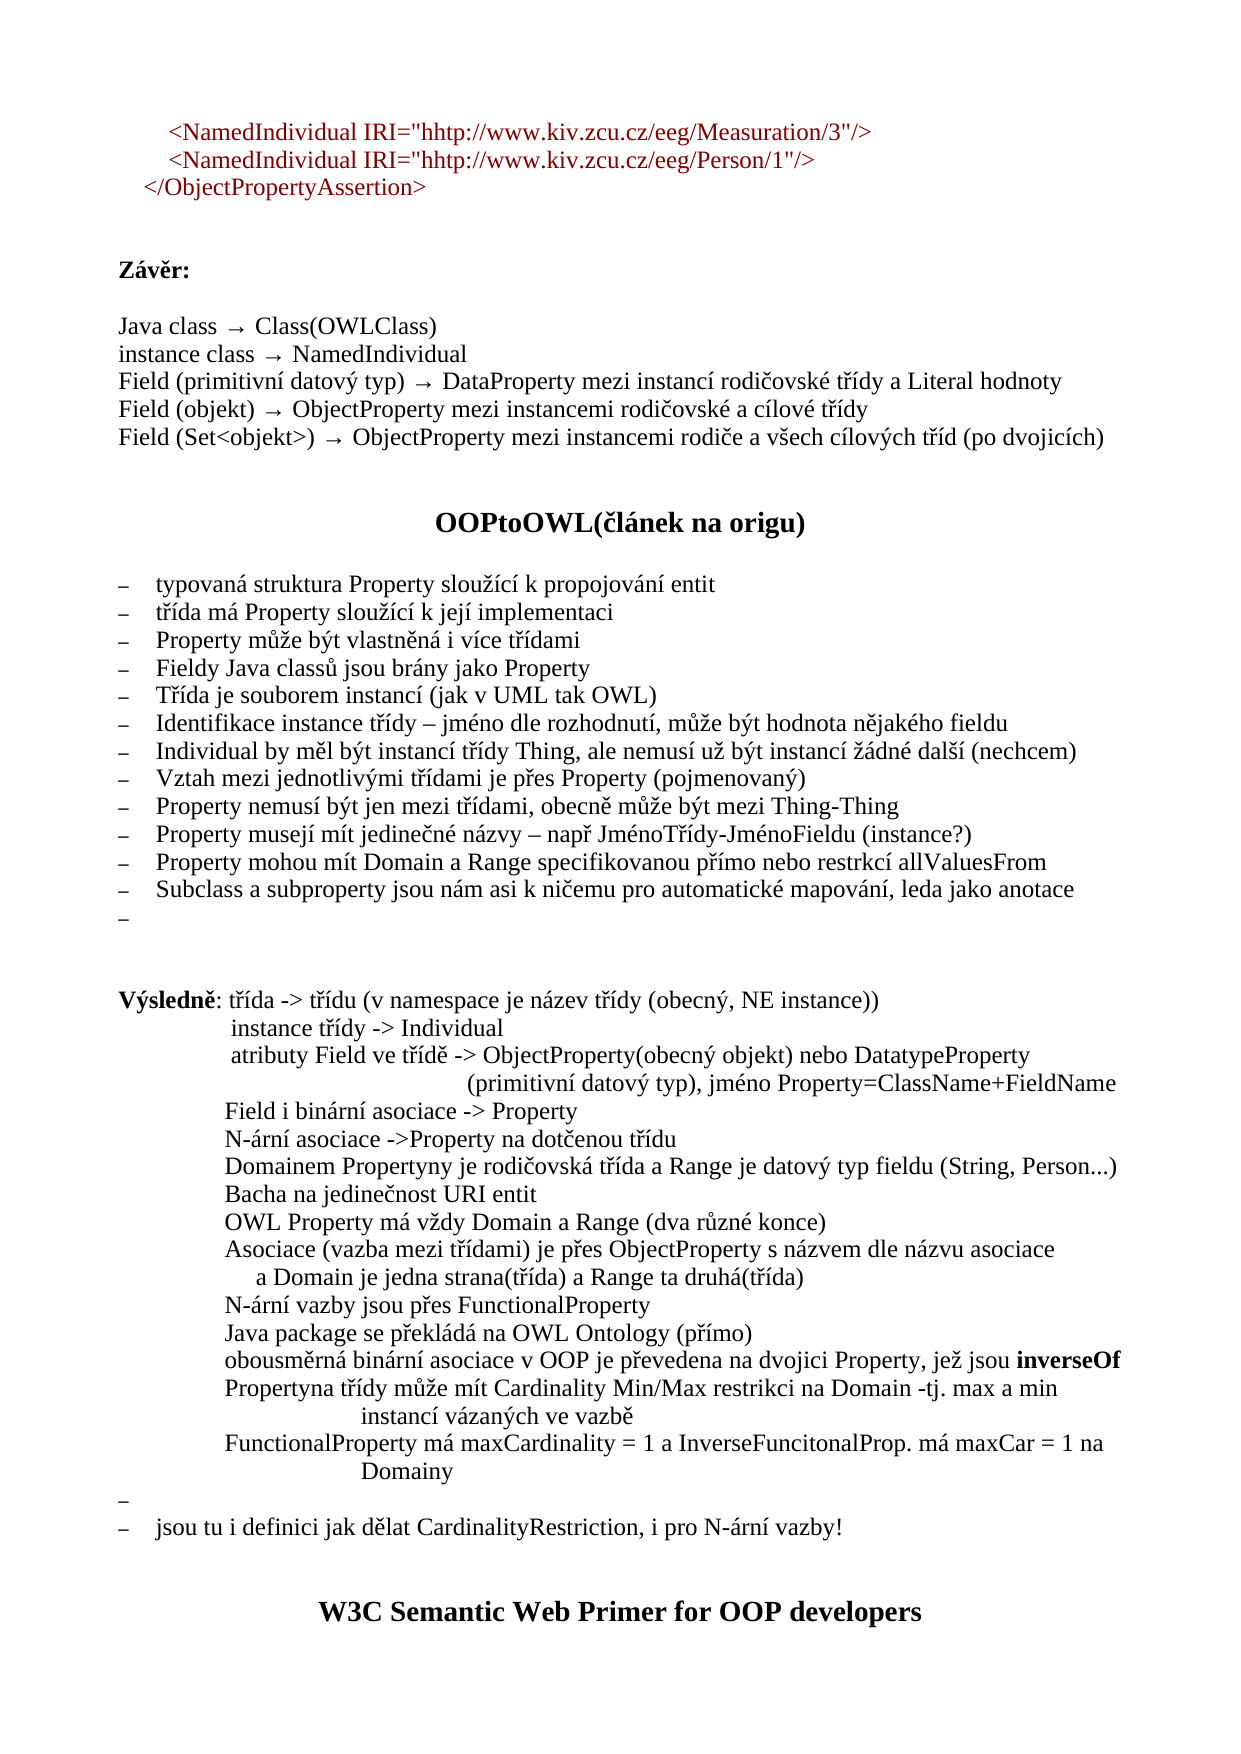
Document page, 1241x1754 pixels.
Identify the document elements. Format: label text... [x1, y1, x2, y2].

list třída má Property sloužící k její implementaci [118, 598, 1122, 626]
list jsou tu i definici jak dělat CardinalityRestriction, i pro N-ární vazby! [118, 1513, 1122, 1540]
text <NamedIndividual IRI="hhtp://www.kiv.zcu.cz/eeg/Measuration/3"/> [118, 118, 1122, 146]
text atributy Field ve třídě -> ObjectProperty(obecný objekt) nebo DatatypeProperty [118, 1042, 1122, 1069]
text Field (primitivní datový typ) → DataProperty mezi instancí rodičovské třídy a Literal hodnoty [118, 367, 1122, 395]
text (primitivní datový typ), jméno Property=ClassName+FieldName [118, 1069, 1122, 1097]
text Propertyna třídy může mít Cardinality Min/Max restrikci na Domain -tj. max a min [118, 1374, 1122, 1402]
text Java package se překládá na OWL Ontology (přímo) [118, 1319, 1122, 1346]
list Vztah mezi jednotlivými třídami je přes Property (pojmenovaný) [118, 764, 1122, 792]
text <NamedIndividual IRI="hhtp://www.kiv.zcu.cz/eeg/Person/1"/> [118, 146, 1122, 173]
text </ObjectPropertyAssertion> [118, 173, 1122, 201]
text N-ární vazby jsou přes FunctionalProperty [118, 1291, 1122, 1319]
text Bacha na jedinečnost URI entit [118, 1180, 1122, 1208]
list Individual by měl být instancí třídy Thing, ale nemusí už být instancí žádné další (nechcem) [118, 737, 1122, 764]
list Identifikace instance třídy – jméno dle rozhodnutí, může být hodnota nějakého fieldu [118, 709, 1122, 737]
text instance class → NamedIndividual [118, 340, 1122, 367]
list Property mohou mít Domain a Range specifikovanou přímo nebo restrkcí allValuesFrom [118, 848, 1122, 875]
text Domainem Propertyny je rodičovská třída a Range je datový typ fieldu (String, Person...) [118, 1152, 1122, 1180]
text Závěr: [118, 257, 1122, 284]
text FunctionalProperty má maxCardinality = 1 a InverseFuncitonalProp. má maxCar = 1 na Domainy [118, 1429, 1122, 1485]
text Výsledně: třída -> třídu (v namespace je název třídy (obecný, NE instance)) [118, 986, 1122, 1014]
text Asociace (vazba mezi třídami) je přes ObjectProperty s názvem dle názvu asociace [118, 1236, 1122, 1263]
list Property musejí mít jedinečné názvy – např JménoTřídy-JménoFieldu (instance?) [118, 820, 1122, 848]
text instancí vázaných ve vazbě [118, 1402, 1122, 1429]
list typovaná struktura Property sloužící k propojování entit [118, 571, 1122, 598]
text OOPtoOWL(článek na origu) [118, 506, 1122, 538]
text W3C Semantic Web Primer for OOP developers [118, 1596, 1122, 1628]
text a Domain je jedna strana(třída) a Range ta druhá(třída) [118, 1263, 1122, 1291]
text N-ární asociace ->Property na dotčenou třídu [118, 1125, 1122, 1152]
list Fieldy Java classů jsou brány jako Property [118, 654, 1122, 681]
text OWL Property má vždy Domain a Range (dva různé konce) [118, 1208, 1122, 1236]
list Třída je souborem instancí (jak v UML tak OWL) [118, 681, 1122, 709]
text Field i binární asociace -> Property [118, 1097, 1122, 1125]
list Subclass a subproperty jsou nám asi k ničemu pro automatické mapování, leda jako anotace [118, 875, 1122, 903]
text instance třídy -> Individual [118, 1014, 1122, 1042]
list Property může být vlastněná i více třídami [118, 626, 1122, 654]
text Field (objekt) → ObjectProperty mezi instancemi rodičovské a cílové třídy [118, 395, 1122, 423]
list Property nemusí být jen mezi třídami, obecně může být mezi Thing-Thing [118, 792, 1122, 820]
text Field (Set<objekt>) → ObjectProperty mezi instancemi rodiče a všech cílových tříd (po dvojicích) [118, 423, 1122, 451]
text obousměrná binární asociace v OOP je převedena na dvojici Property, jež jsou inverseOf [118, 1346, 1122, 1374]
text Java class → Class(OWLClass) [118, 312, 1122, 340]
